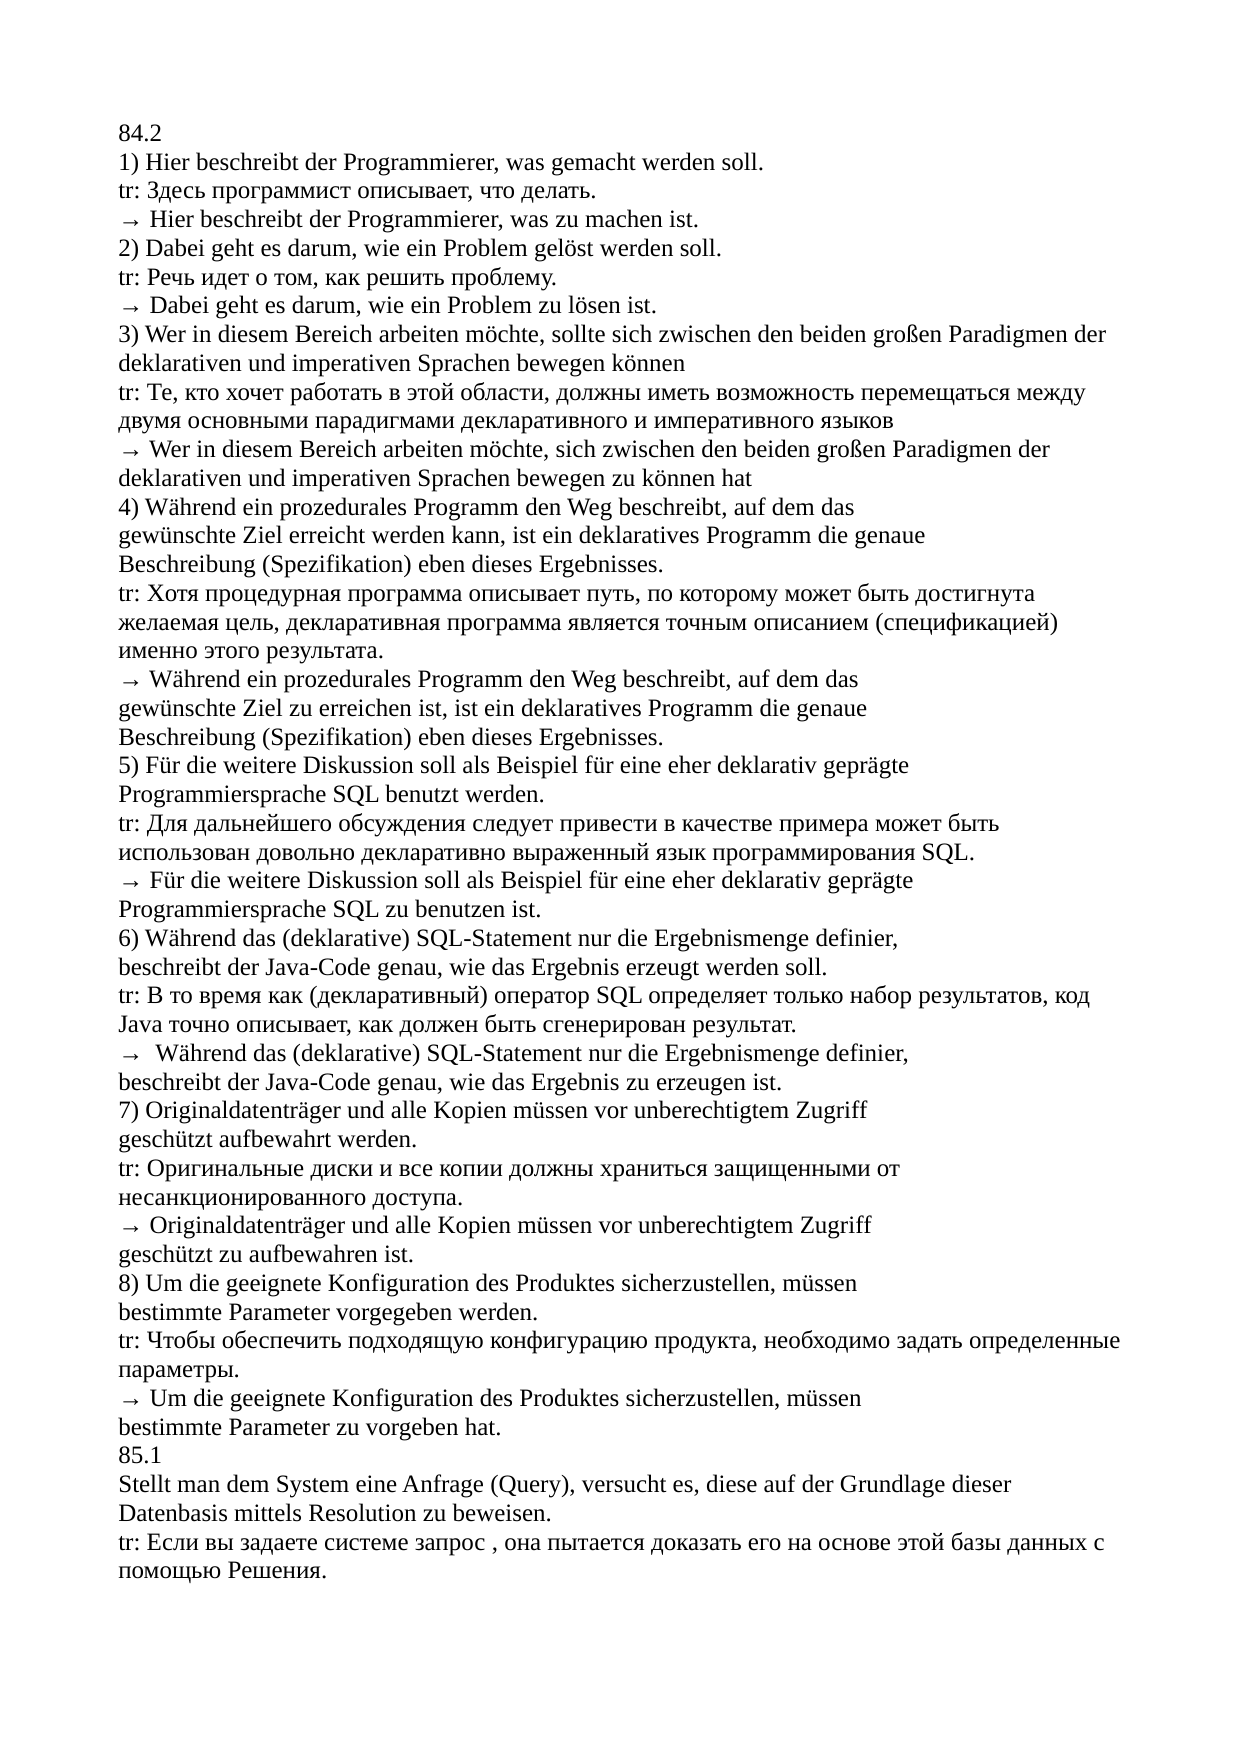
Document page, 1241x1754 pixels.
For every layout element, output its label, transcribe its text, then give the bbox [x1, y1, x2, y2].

text → Dabei geht es darum, wie ein Problem zu lösen ist. 3) Wer in diesem Bereich arbeiten möchte, sollte sich zwischen den beiden großen Paradigmen der deklarativen und imperativen Sprachen bewegen können [118, 291, 1122, 377]
text tr: Оригинальные диски и все копии должны храниться защищенными от несанкционированного доступа. → Originaldatenträger und alle Kopien müssen vor unberechtigtem Zugriff geschützt zu aufbewahren ist. 8) Um die geeignete Konfiguration des Produktes sicherzustellen, müssen bestimmte Parameter vorgegeben werden. [118, 1153, 1122, 1326]
text → Während ein prozedurales Programm den Weg beschreibt, auf dem das gewünschte Ziel zu erreichen ist, ist ein deklaratives Programm die genaue Beschreibung (Spezifikation) eben dieses Ergebnisses. 5) Für die weitere Diskussion soll als Beispiel für eine eher deklarativ geprägte Programmiersprache SQL benutzt werden. [118, 664, 1122, 808]
text tr: Для дальнейшего обсуждения следует привести в качестве примера может быть использован довольно декларативно выраженный язык программирования SQL. [118, 808, 1122, 866]
text tr: Чтобы обеспечить подходящую конфигурацию продукта, необходимо задать определенные параметры. [118, 1326, 1122, 1383]
text 85.1 [118, 1441, 1122, 1469]
text Stellt man dem System eine Anfrage (Query), versucht es, diese auf der Grundlage dieser Datenbasis mittels Resolution zu beweisen. [118, 1469, 1122, 1527]
text 1) Hier beschreibt der Programmierer, was gemacht werden soll. [118, 147, 1122, 176]
text tr: Хотя процедурная программа описывает путь, по которому может быть достигнута желаемая цель, декларативная программа является точным описанием (спецификацией) именно этого результата. [118, 578, 1122, 664]
text → Um die geeignete Konfiguration des Produktes sicherzustellen, müssen bestimmte Parameter zu vorgeben hat. [118, 1383, 1122, 1441]
text → Für die weitere Diskussion soll als Beispiel für eine eher deklarativ geprägte Programmiersprache SQL zu benutzen ist. 6) Während das (deklarative) SQL-Statement nur die Ergebnismenge definier, beschreibt der Java-Code genau, wie das Ergebnis erzeugt werden soll. [118, 866, 1122, 981]
text tr: Здесь программист описывает, что делать. [118, 176, 1122, 204]
text → Hier beschreibt der Programmierer, was zu machen ist. 2) Dabei geht es darum, wie ein Problem gelöst werden soll. [118, 204, 1122, 262]
text tr: Если вы задаете системе запрос , она пытается доказать его на основе этой базы данных с помощью Решения. [118, 1527, 1122, 1584]
text 84.2 [118, 118, 1122, 147]
text → Während das (deklarative) SQL-Statement nur die Ergebnismenge definier, beschreibt der Java-Code genau, wie das Ergebnis zu erzeugen ist. 7) Originaldatenträger und alle Kopien müssen vor unberechtigtem Zugriff geschützt aufbewahrt werden. [118, 1038, 1122, 1153]
text → Wer in diesem Bereich arbeiten möchte, sich zwischen den beiden großen Paradigmen der deklarativen und imperativen Sprachen bewegen zu können hat 4) Während ein prozedurales Programm den Weg beschreibt, auf dem das gewünschte Ziel erreicht werden kann, ist ein deklaratives Programm die genaue Beschreibung (Spezifikation) eben dieses Ergebnisses. [118, 434, 1122, 578]
text tr: Речь идет о том, как решить проблему. [118, 262, 1122, 291]
text tr: Те, кто хочет работать в этой области, должны иметь возможность перемещаться между двумя основными парадигмами декларативного и императивного языков [118, 377, 1122, 434]
text tr: В то время как (декларативный) оператор SQL определяет только набор результатов, код Java точно описывает, как должен быть сгенерирован результат. [118, 981, 1122, 1038]
